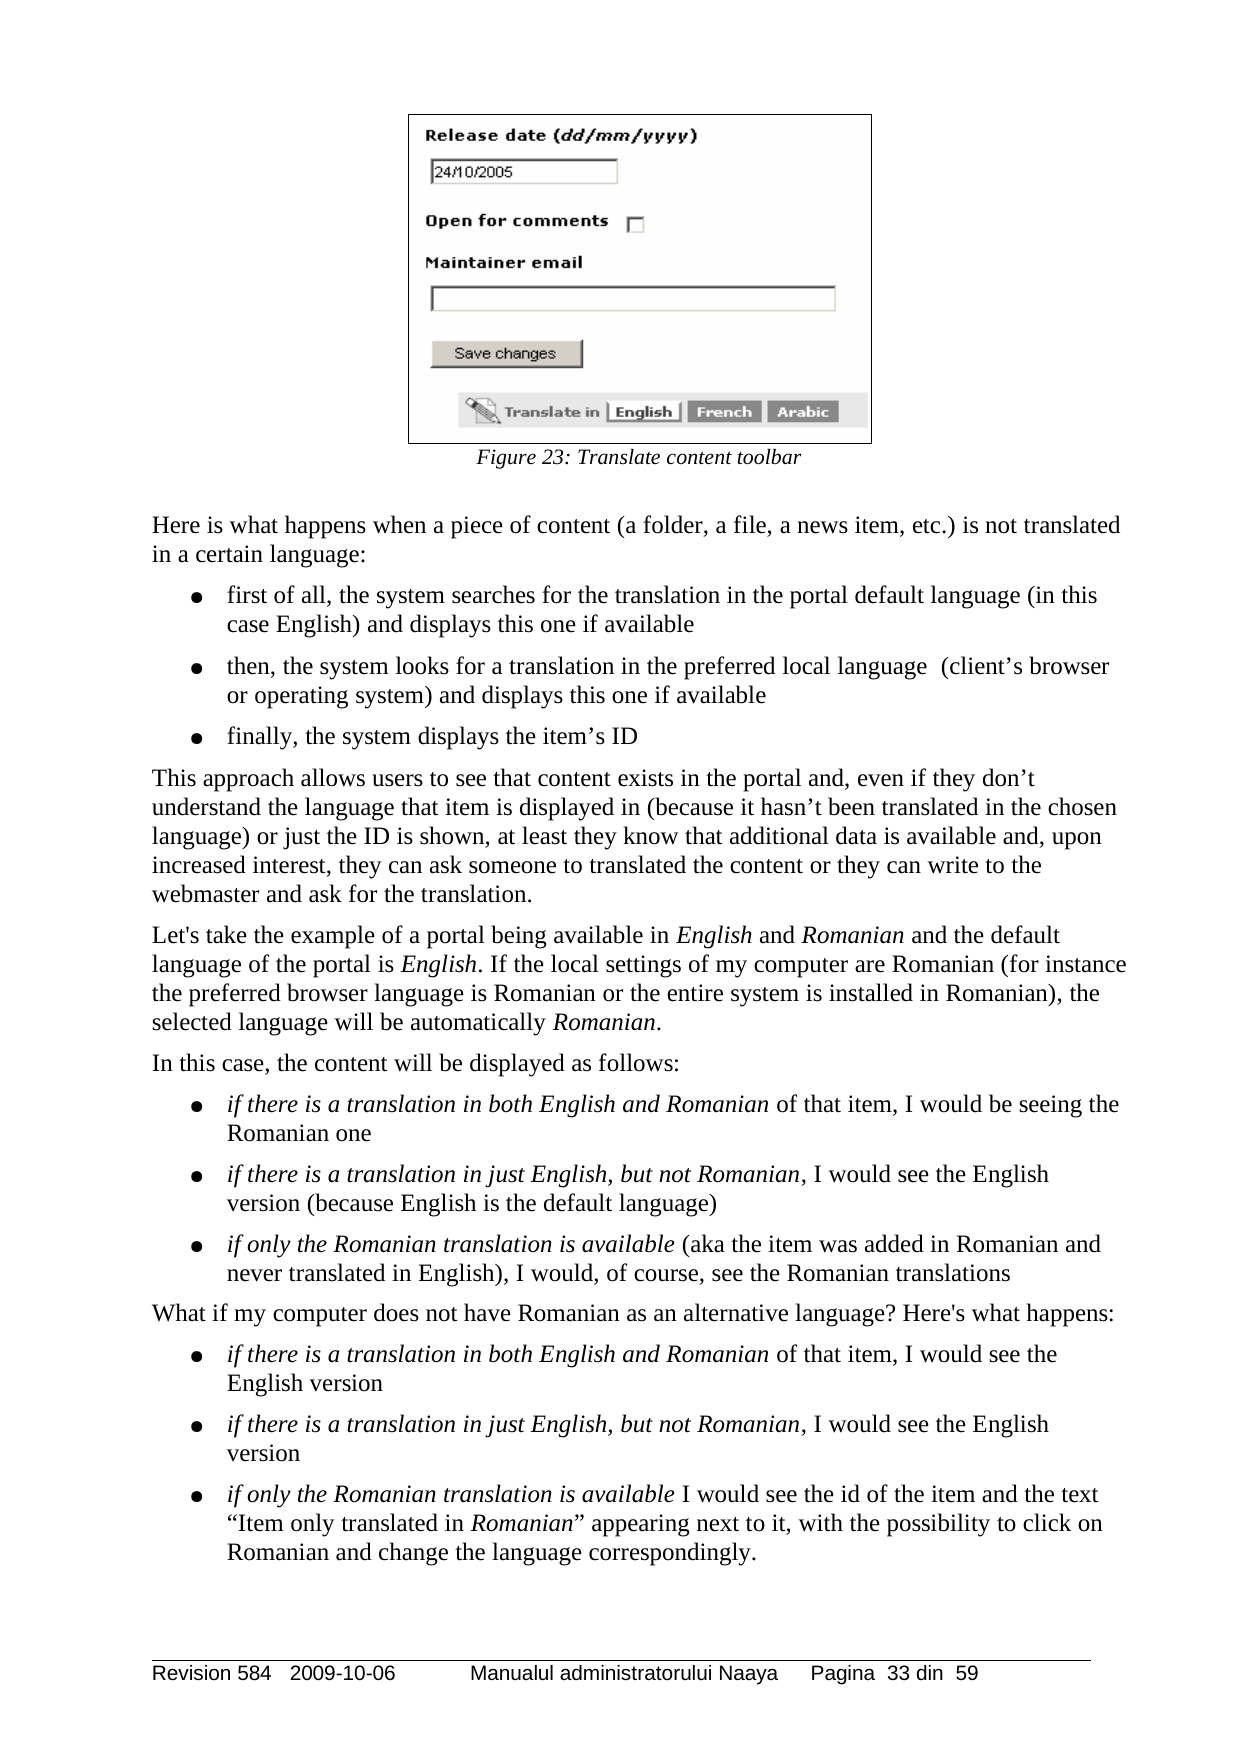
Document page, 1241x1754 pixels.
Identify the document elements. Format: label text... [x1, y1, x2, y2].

text In this case, the content will be displayed as follows: [152, 1048, 1128, 1077]
text Here is what happens when a piece of content (a folder, a file, a news item, etc.) is not translated in a certain language: [152, 510, 1128, 568]
list if there is a translation in both English and Romanian of that item, I would be seeing the Romanian one [189, 1089, 1128, 1147]
text Let's take the example of a portal being available in English and Romanian and the default language of the portal is English. If the local settings of my computer are Romanian (for instance the preferred browser language is Romanian or the entire system is installed in Romanian), the selected language will be automatically Romanian. [152, 920, 1128, 1036]
list if there is a translation in just English, but not Romanian, I would see the English version [189, 1409, 1128, 1467]
text This approach allows users to see that content exists in the portal and, even if they don’t understand the language that item is displayed in (because it hasn’t been translated in the chosen language) or just the ID is shown, at least they know that additional data is available and, upon increased interest, they can ask someone to translated the content or they can write to the webmaster and ask for the translation. [152, 763, 1128, 908]
text [409, 115, 871, 443]
text What if my computer does not have Romanian as an alternative language? Here's what happens: [152, 1298, 1128, 1327]
list if there is a translation in both English and Romanian of that item, I would see the English version [189, 1339, 1128, 1397]
list then, the system looks for a translation in the preferred local language (client’s browser or operating system) and displays this one if available [189, 651, 1128, 709]
list if there is a translation in just English, but not Romanian, I would see the English version (because English is the default language) [189, 1158, 1128, 1217]
text Figure 23: Translate content toolbar [408, 444, 872, 469]
list finally, the system displays the item’s ID [189, 721, 1128, 750]
list if only the Romanian translation is available I would see the id of the item and the text “Item only translated in Romanian” appearing next to it, with the possibility to click on Romanian and change the language correspondingly. [189, 1479, 1128, 1566]
list if only the Romanian translation is available (aka the item was added in Romanian and never translated in English), I would, of course, see the Romanian translations [189, 1228, 1128, 1287]
list first of all, the system searches for the translation in the portal default language (in this case English) and displays this one if available [189, 580, 1128, 638]
